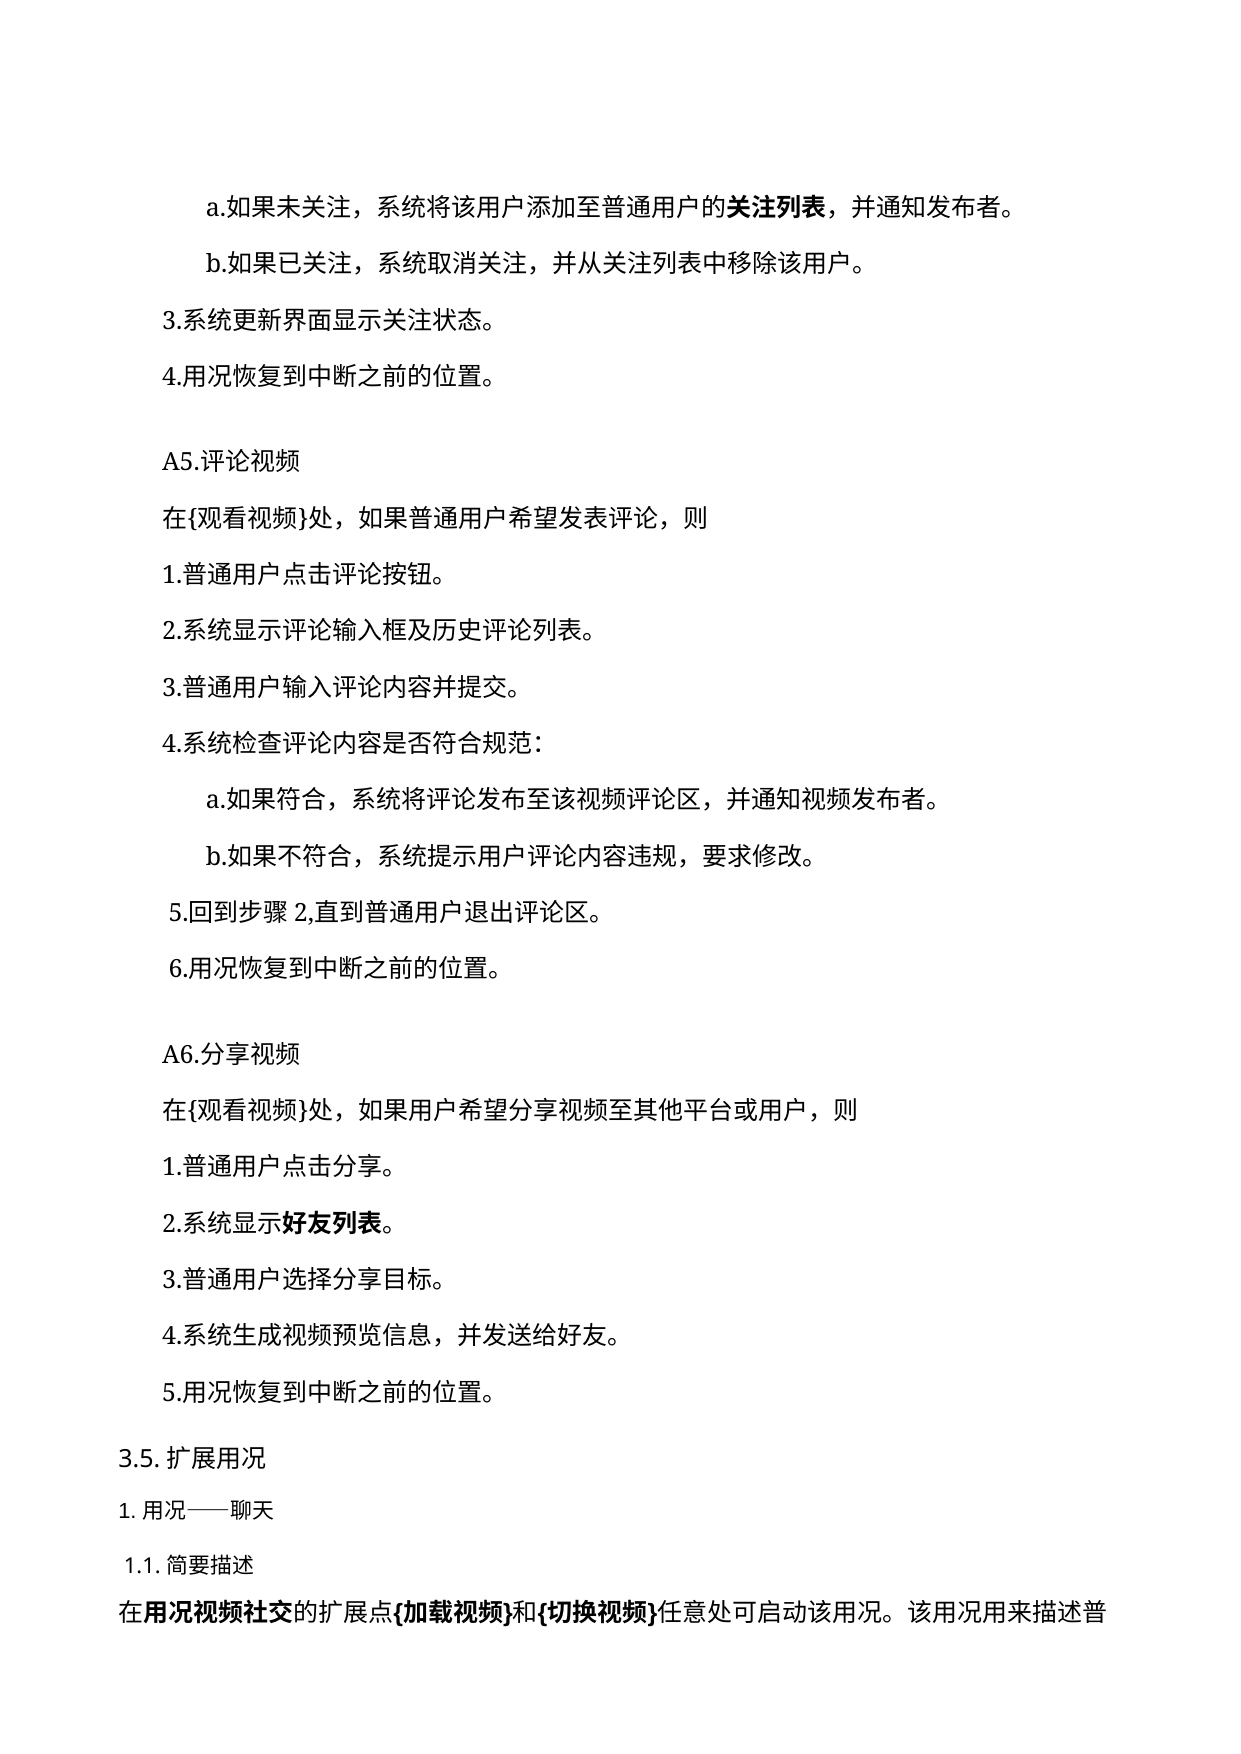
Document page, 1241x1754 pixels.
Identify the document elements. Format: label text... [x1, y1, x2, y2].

text a.如果符合，系统将评论发布至该视频评论区，并通知视频发布者。 [118, 780, 1122, 816]
subtitle 简要描述 [118, 1548, 1122, 1579]
text a.如果未关注，系统将该用户添加至普通用户的关注列表，并通知发布者。 [118, 188, 1122, 224]
text 3.系统更新界面显示关注状态。 [118, 300, 1122, 337]
text 3.普通用户输入评论内容并提交。 [118, 667, 1122, 703]
text 4.系统检查评论内容是否符合规范： [118, 723, 1122, 760]
text 在{观看视频}处，如果普通用户希望发表评论，则 [118, 498, 1122, 534]
text 在{观看视频}处，如果用户希望分享视频至其他平台或用户，则 [118, 1090, 1122, 1127]
text A5.评论视频 [118, 442, 1122, 478]
text 6.用况恢复到中断之前的位置。 [118, 949, 1122, 985]
subtitle 用况——聊天 [118, 1493, 1122, 1525]
text 1.普通用户点击评论按钮。 [118, 554, 1122, 591]
text 1.普通用户点击分享。 [118, 1147, 1122, 1183]
text 5.回到步骤2,直到普通用户退出评论区。 [118, 893, 1122, 929]
text 2.系统显示好友列表。 [118, 1203, 1122, 1239]
text 4.用况恢复到中断之前的位置。 [118, 357, 1122, 393]
text 4.系统生成视频预览信息，并发送给好友。 [118, 1316, 1122, 1352]
text 2.系统显示评论输入框及历史评论列表。 [118, 611, 1122, 647]
text b.如果已关注，系统取消关注，并从关注列表中移除该用户。 [118, 244, 1122, 280]
subtitle 扩展用况 [118, 1438, 1122, 1474]
text 在用况视频社交的扩展点{加载视频}和{切换视频}任意处可启动该用况。该用况用来描述普 [118, 1592, 1122, 1628]
text 5.用况恢复到中断之前的位置。 [118, 1372, 1122, 1408]
text 3.普通用户选择分享目标。 [118, 1259, 1122, 1296]
text b.如果不符合，系统提示用户评论内容违规，要求修改。 [118, 836, 1122, 872]
text A6.分享视频 [118, 1034, 1122, 1070]
